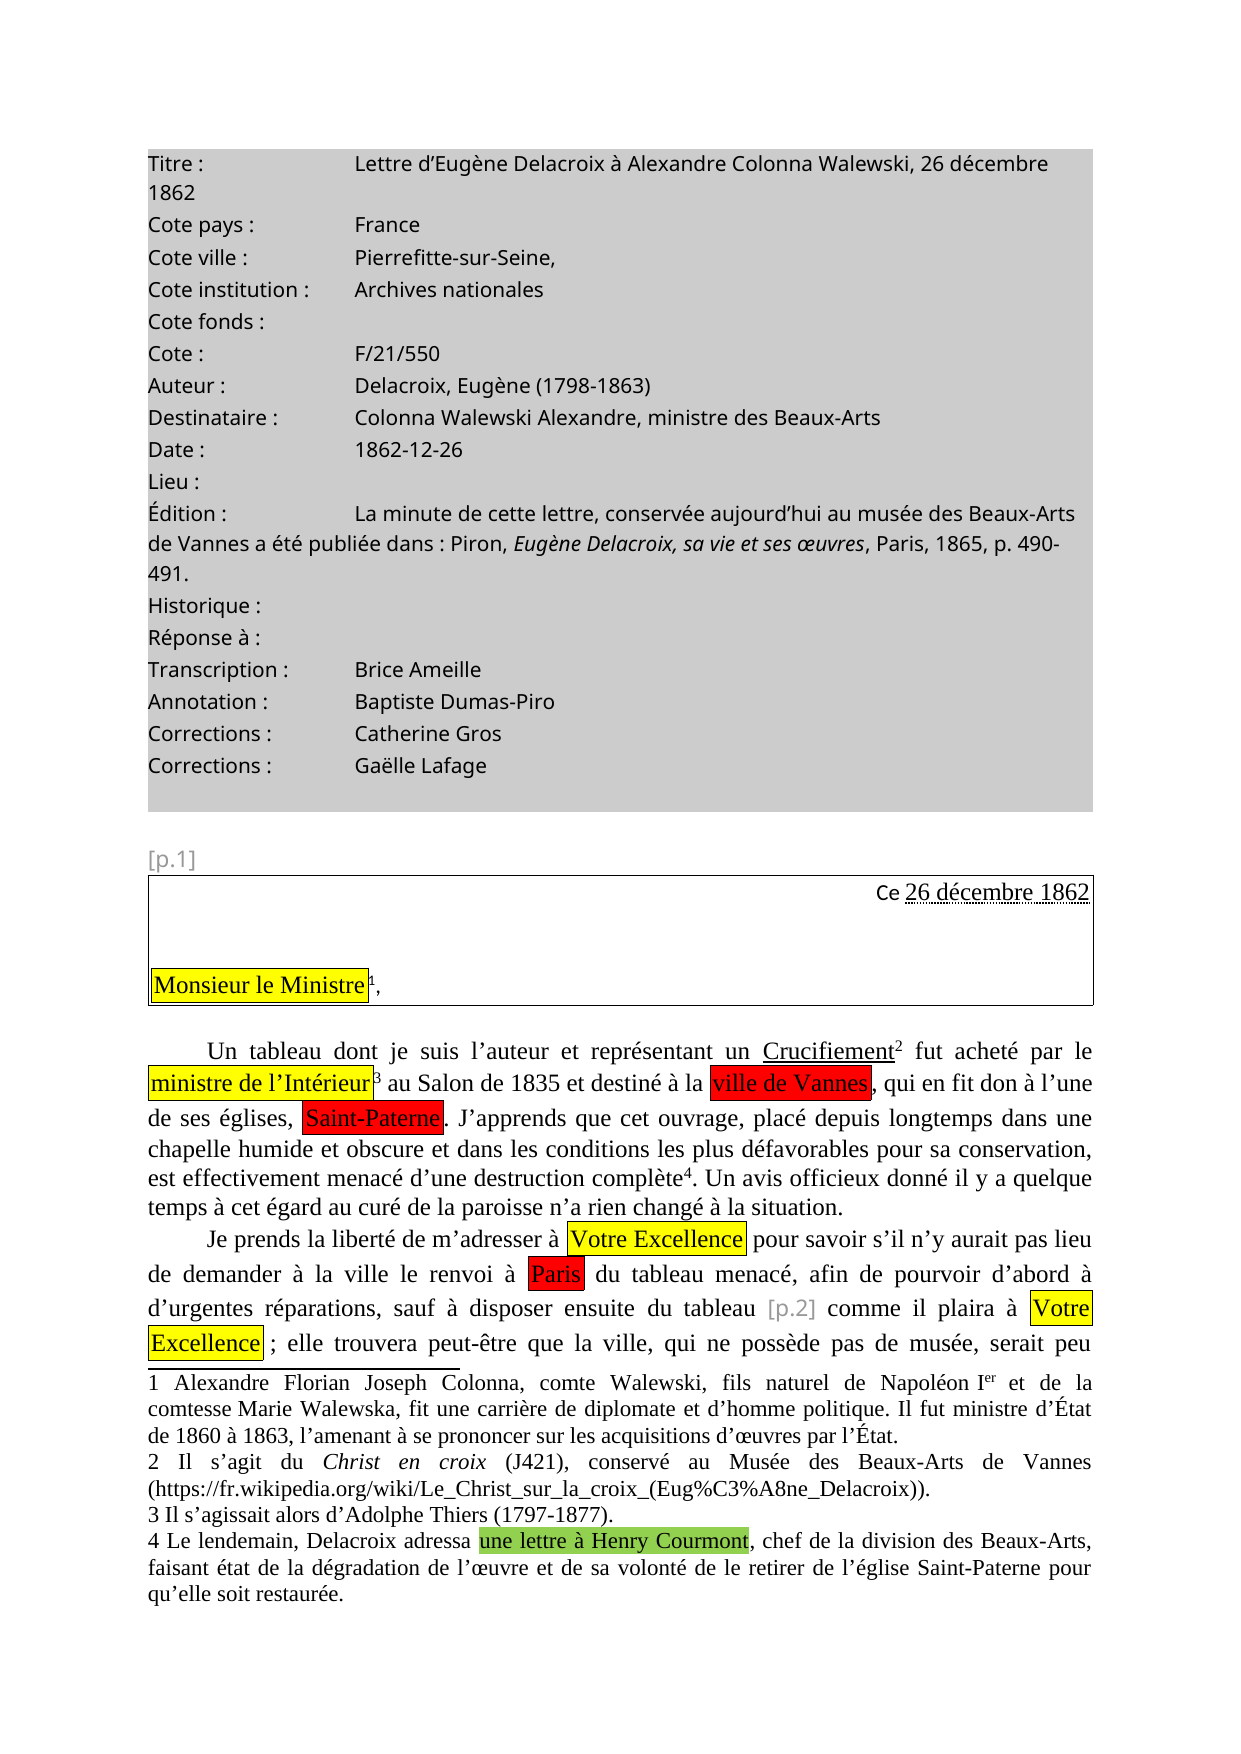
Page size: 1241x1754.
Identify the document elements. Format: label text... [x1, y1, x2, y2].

text Lieu : [148, 467, 1093, 496]
text Cote : F/21/550 [148, 339, 1093, 367]
text Un tableau dont je suis l’auteur et représentant un Crucifiement fut acheté par le ministre de l’Intérieur au Salon de 1835 et destiné à la ville de Vannes, qui en fit don à l’une de ses églises, Saint-Paterne. J’apprends que cet ouvrage, placé depuis longtemps dans une chapelle humide et obscure et dans les conditions les plus défavorables pour sa conservation, est effectivement menacé d’une destruction complète. Un avis officieux donné il y a quelque temps à cet égard au curé de la paroisse n’a rien changé à la situation. [148, 1036, 1093, 1221]
text Ce 26 décembre 1862 [149, 876, 1093, 907]
text Auteur : Delacroix, Eugène (1798-1863) [148, 371, 1093, 399]
text Cote fonds : [148, 307, 1093, 335]
text Corrections : Catherine Gros [148, 719, 1093, 748]
text Réponse à : [148, 623, 1093, 652]
text Alexandre Florian Joseph Colonna, comte Walewski, fils naturel de Napoléon Ier et de la comtesse Marie Walewska, fit une carrière de diplomate et d’homme politique. Il fut ministre d’État de 1860 à 1863, l’amenant à se prononcer sur les acquisitions d’œuvres par l’État. [148, 1369, 1093, 1448]
text Édition : La minute de cette lettre, conservée aujourd’hui au musée des Beaux-Arts de Vannes a été publiée dans : Piron, Eugène Delacroix, sa vie et ses œuvres, Paris, 1865, p. 490-491. [148, 499, 1093, 587]
text Annotation : Baptiste Dumas-Piro [148, 687, 1093, 716]
text Titre : Lettre d’Eugène Delacroix à Alexandre Colonna Walewski, 26 décembre 1862 [148, 149, 1093, 207]
text Le lendemain, Delacroix adressa une lettre à Henry Courmont, chef de la division des Beaux-Arts, faisant état de la dégradation de l’œuvre et de sa volonté de le retirer de l’église Saint-Paterne pour qu’elle soit restaurée. [148, 1527, 1093, 1606]
text Date : 1862-12-26 [148, 435, 1093, 464]
text Transcription : Brice Ameille [148, 655, 1093, 684]
text Cote institution : Archives nationales [148, 275, 1093, 303]
text Il s’agit du Christ en croix (J421), conservé au Musée des Beaux-Arts de Vannes (https://fr.wikipedia.org/wiki/Le_Christ_sur_la_croix_(Eug%C3%A8ne_Delacroix)). [148, 1448, 1093, 1501]
text Il s’agissait alors d’Adolphe Thiers (1797-1877). [148, 1501, 1093, 1527]
text Destinataire : Colonna Walewski Alexandre, ministre des Beaux-Arts [148, 403, 1093, 432]
text Monsieur le Ministre, [149, 964, 1093, 1005]
text Corrections : Gaëlle Lafage [148, 751, 1093, 780]
text [p.1] [196, 843, 1093, 874]
text Historique : [148, 591, 1093, 619]
text Cote ville : Pierrefitte-sur-Seine, [148, 243, 1093, 271]
text Je prends la liberté de m’adresser à Votre Excellence pour savoir s’il n’y aurait pas lieu de demander à la ville le renvoi à Paris du tableau menacé, afin de pourvoir d’abord à d’urgentes réparations, sauf à disposer ensuite du tableau [p.2] comme il plaira à Votre Excellence ; elle trouvera peut-être que la ville, qui ne possède pas de musée, serait peu [148, 1221, 1093, 1360]
text Cote pays : France [148, 211, 1093, 239]
